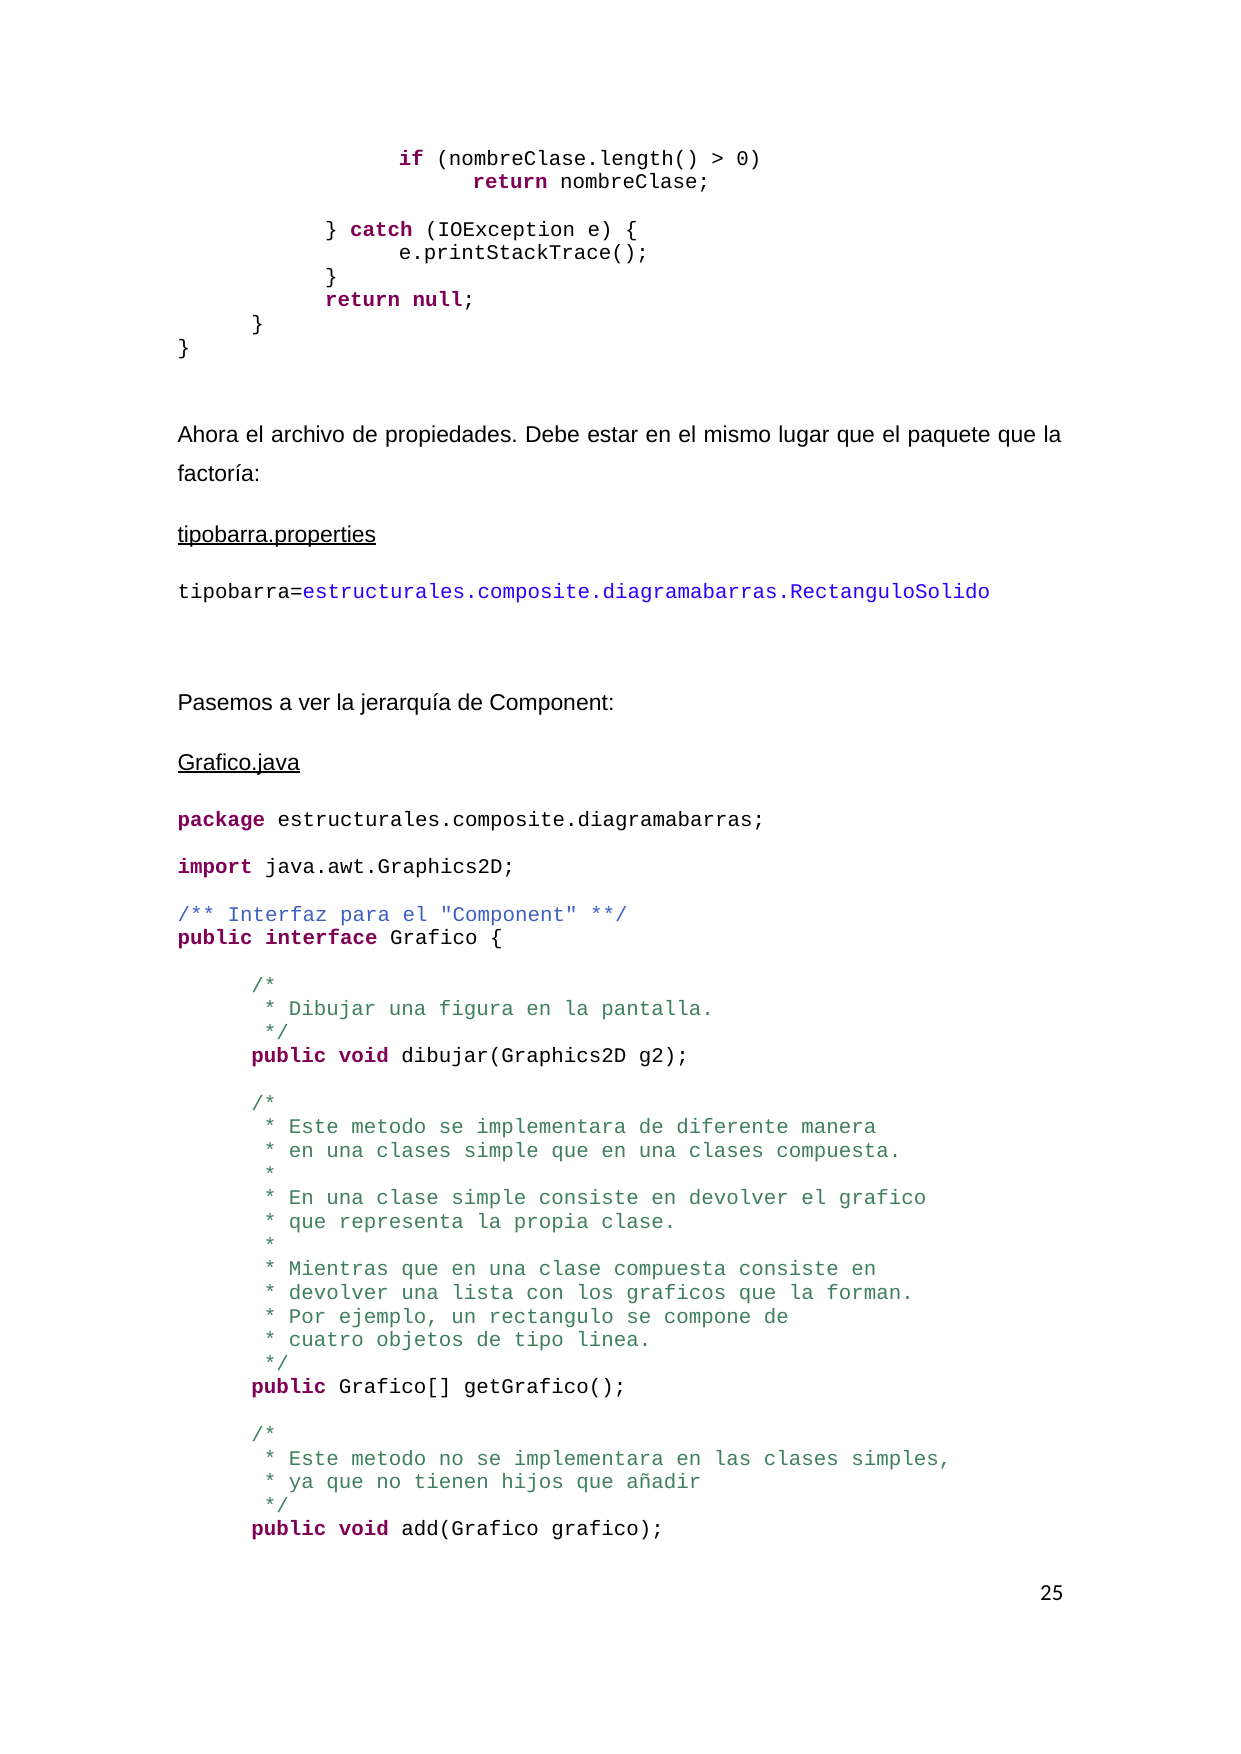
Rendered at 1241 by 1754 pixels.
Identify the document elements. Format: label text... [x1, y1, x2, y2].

text return null; [177, 289, 1063, 313]
text */ [177, 1495, 1063, 1518]
text * en una clases simple que en una clases compuesta. [177, 1140, 1063, 1164]
text } catch (IOException e) { [177, 218, 1063, 242]
text tipobarra.properties [177, 521, 1063, 547]
text * Dibujar una figura en la pantalla. [177, 998, 1063, 1022]
text package estructurales.composite.diagramabarras; [177, 809, 1063, 833]
text tipobarra=estructurales.composite.diagramabarras.RectanguloSolido [177, 581, 1063, 604]
text /* [177, 1424, 1063, 1447]
text */ [177, 1353, 1063, 1377]
text Pasemos a ver la jerarquía de Component: [177, 688, 1063, 715]
text * Por ejemplo, un rectangulo se compone de [177, 1306, 1063, 1329]
text * Mientras que en una clase compuesta consiste en [177, 1258, 1063, 1282]
text public void dibujar(Graphics2D g2); [177, 1046, 1063, 1069]
text /* [177, 974, 1063, 998]
text * que representa la propia clase. [177, 1211, 1063, 1235]
text } [177, 313, 1063, 337]
text * Este metodo no se implementara en las clases simples, [177, 1447, 1063, 1471]
text return nombreClase; [177, 171, 1063, 195]
text e.printStackTrace(); [177, 242, 1063, 266]
text public interface Grafico { [177, 927, 1063, 951]
text Grafico.java [177, 749, 1063, 775]
text public Grafico[] getGrafico(); [177, 1377, 1063, 1400]
text * Este metodo se implementara de diferente manera [177, 1116, 1063, 1140]
text if (nombreClase.length() > 0) [177, 148, 1063, 171]
text Ahora el archivo de propiedades. Debe estar en el mismo lugar que el paquete que la factoría: [177, 421, 1063, 487]
text * [177, 1164, 1063, 1187]
text * devolver una lista con los graficos que la forman. [177, 1282, 1063, 1306]
text } [177, 337, 1063, 360]
text } [177, 266, 1063, 289]
text public void add(Grafico grafico); [177, 1518, 1063, 1542]
text * ya que no tienen hijos que añadir [177, 1471, 1063, 1495]
text * cuatro objetos de tipo linea. [177, 1329, 1063, 1353]
text /** Interfaz para el "Component" **/ [177, 904, 1063, 927]
text import java.awt.Graphics2D; [177, 856, 1063, 880]
text * En una clase simple consiste en devolver el grafico [177, 1187, 1063, 1211]
text /* [177, 1093, 1063, 1116]
text * [177, 1235, 1063, 1258]
text */ [177, 1022, 1063, 1046]
